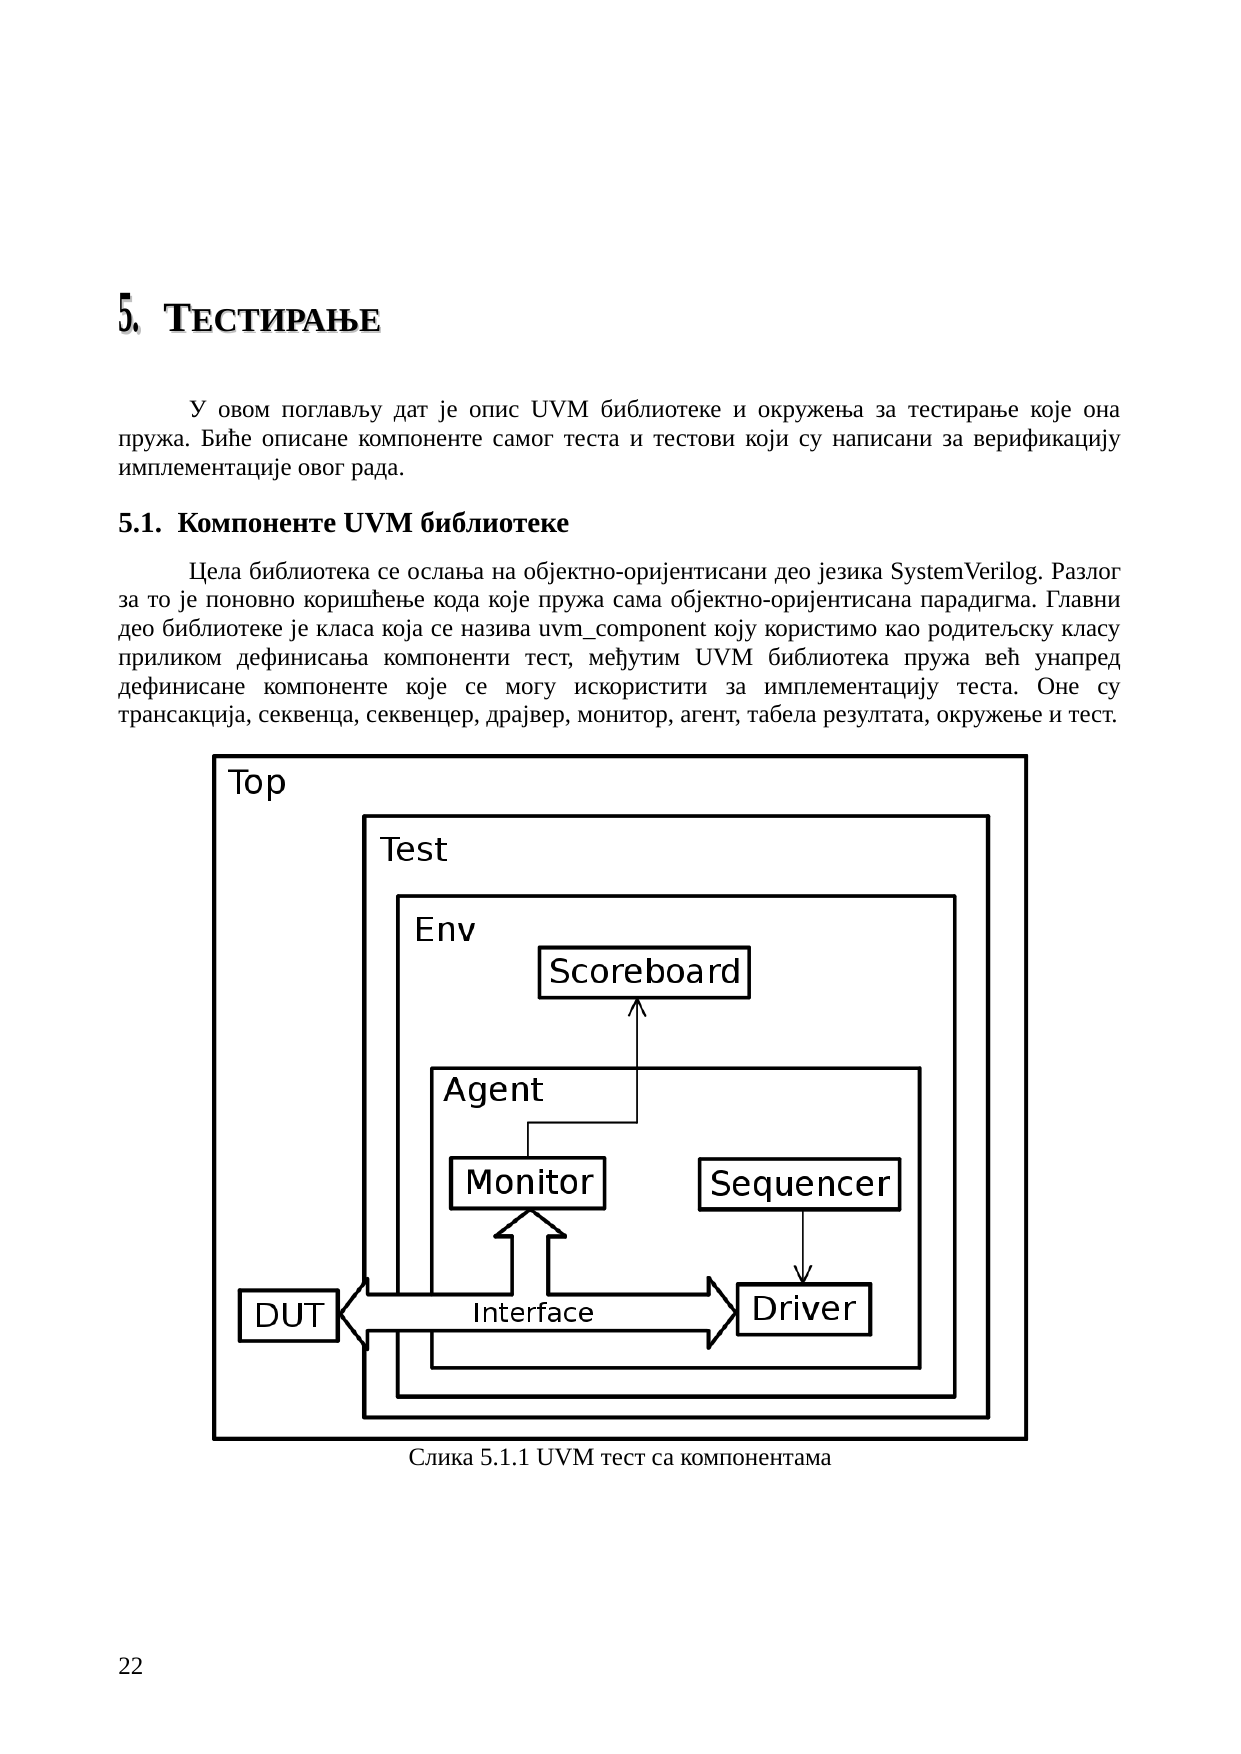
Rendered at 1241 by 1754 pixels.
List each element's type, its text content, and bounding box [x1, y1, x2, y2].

text У овом поглављу дат је опис UVM библиотеке и окружења за тестирање које она пружа. Биће описане компоненте самог теста и тестови који су написани за верификацију имплементације овог рада. [118, 394, 1122, 481]
text Слика 5.1.1 UVM тест са компонентама [212, 1442, 1028, 1470]
list Компоненте UVM библиотеке [118, 506, 1122, 539]
subtitle Тестирање [118, 277, 1122, 344]
picture [211, 753, 1029, 1442]
text Цела библиотека се ослања на објектно-оријентисани део језика SystemVerilog. Разлог за то је поновно коришћење кода које пружа сама објектно-оријентисана парадигма. Главни део библиотеке је класа која се назива uvm_component коју користимо као родитељску класу приликом дефинисања компоненти тест, међутим UVM библиотека пружа већ унапред дефинисане компоненте које се могу искористити за имплементацију теста. Оне су трансакција, секвенца, секвенцер, драјвер, монитор, агент, табела резултата, окружење и тест. [118, 556, 1122, 728]
